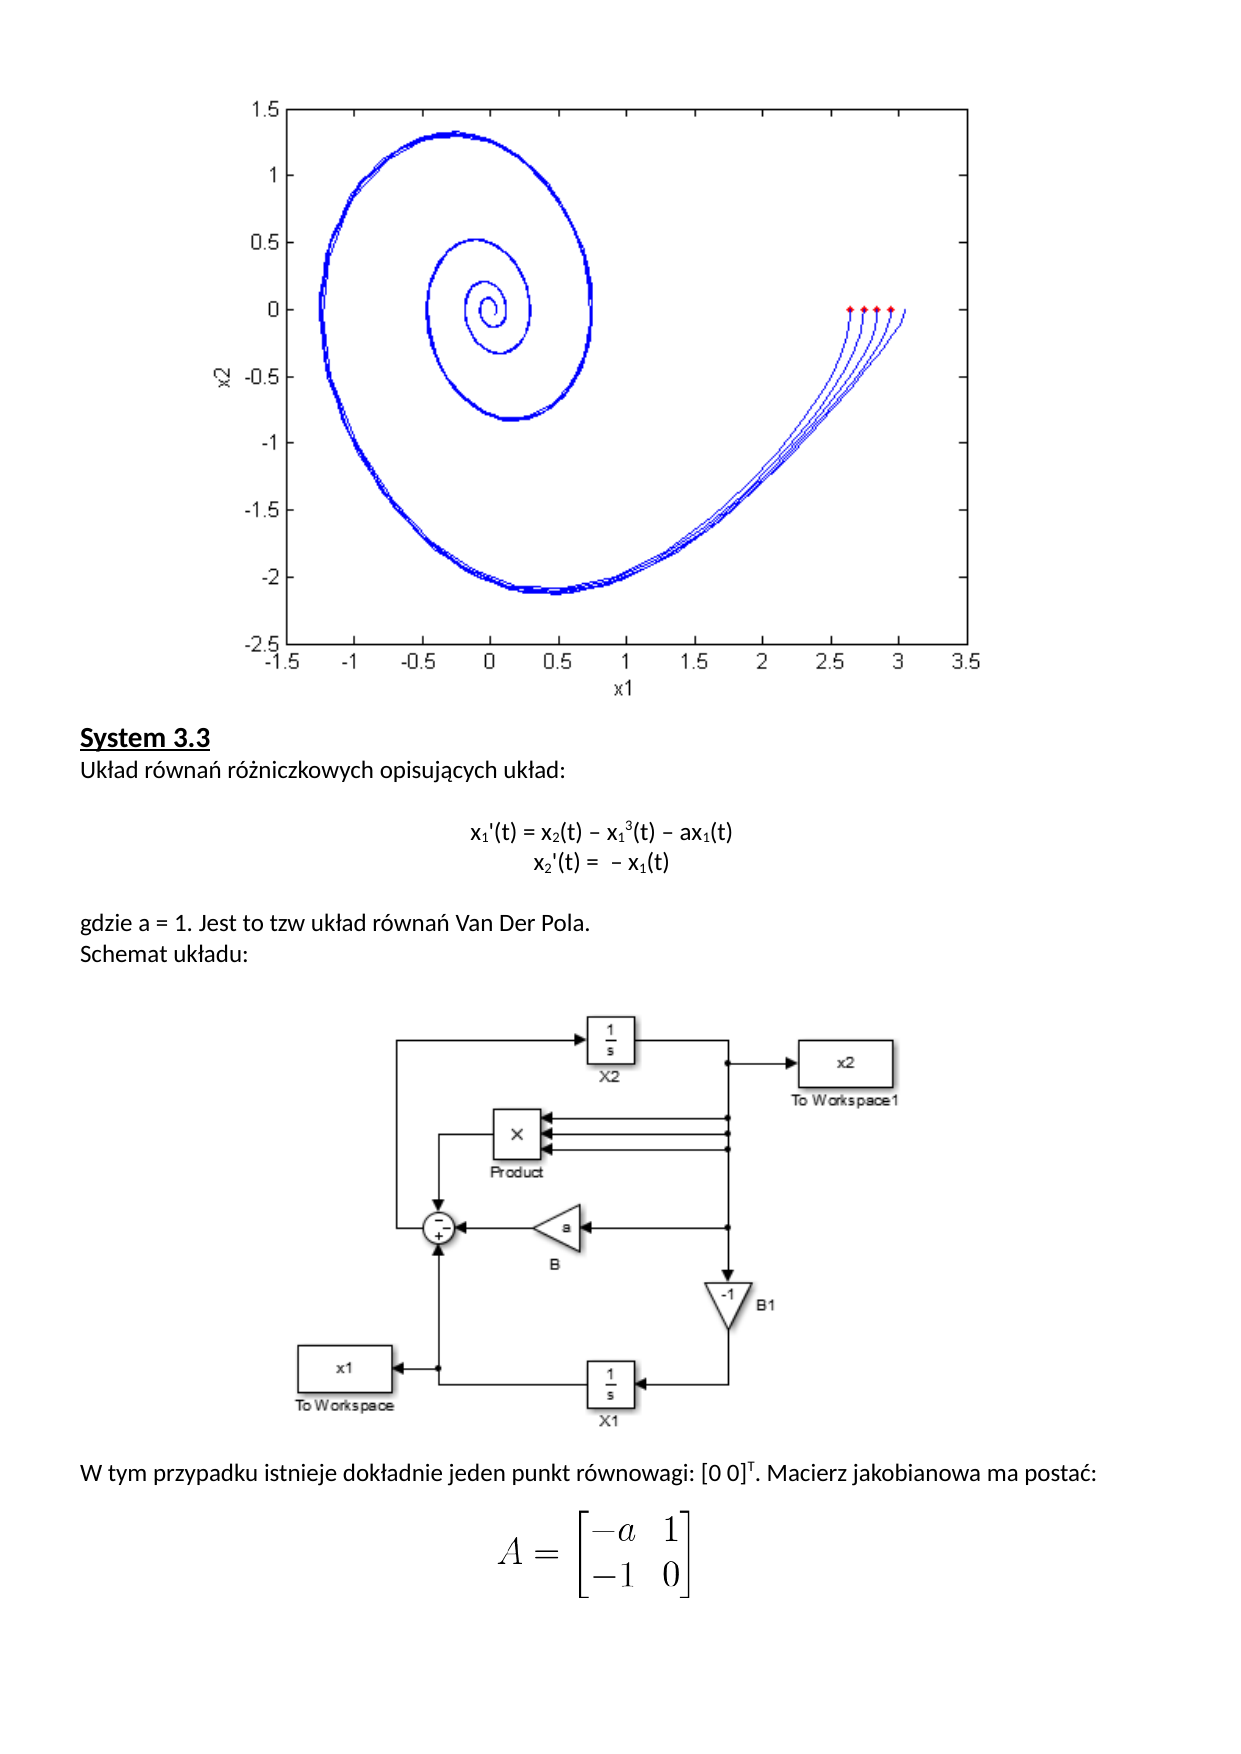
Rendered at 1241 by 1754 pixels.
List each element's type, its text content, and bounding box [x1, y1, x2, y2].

text W tym przypadku istnieje dokładnie jeden punkt równowagi: [0 0]T. Macierz jakobianowa ma postać: [80, 1457, 1123, 1487]
text x2'(t) = – x1(t) [80, 846, 1123, 877]
text Schemat układu: [80, 938, 1123, 968]
picture [172, 60, 1050, 716]
picture [497, 1510, 690, 1598]
text Układ równań różniczkowych opisujących układ: [80, 755, 1123, 785]
text System 3.3 [80, 719, 1123, 755]
text x1'(t) = x2(t) – x13(t) – ax1(t) [80, 816, 1123, 846]
text gdzie a = 1. Jest to tzw układ równań Van Der Pola. [80, 907, 1123, 938]
picture [271, 968, 933, 1450]
